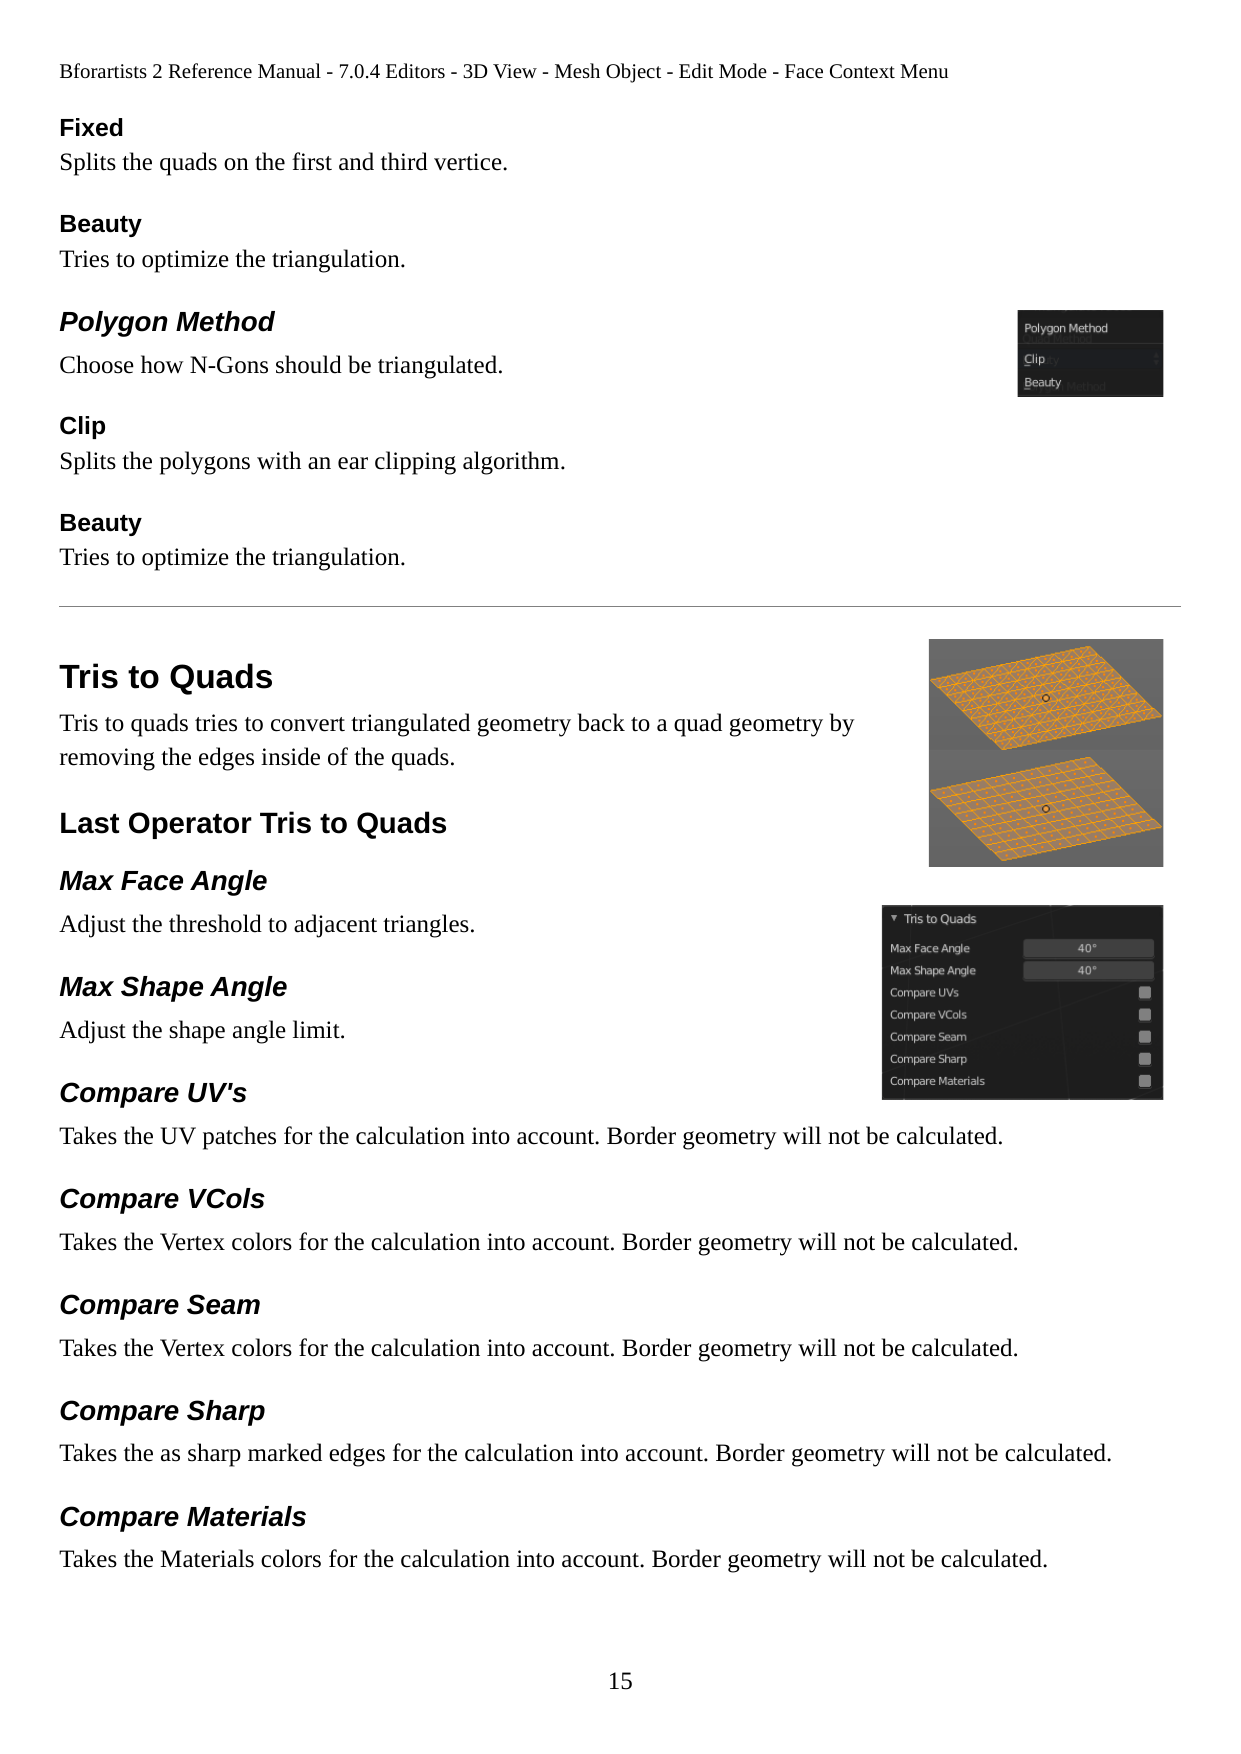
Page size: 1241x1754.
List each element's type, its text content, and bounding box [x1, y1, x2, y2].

subtitle Compare Materials [59, 1500, 1181, 1532]
picture [1017, 310, 1164, 397]
text Adjust the shape angle limit. [59, 1015, 881, 1043]
picture [928, 639, 1164, 867]
text Takes the Materials colors for the calculation into account. Border geometry will not be calculated. [59, 1544, 1181, 1573]
text Splits the polygons with an ear clipping algorithm. [59, 446, 1181, 475]
subtitle Max Shape Angle [59, 970, 881, 1002]
subtitle Compare VCols [59, 1182, 1181, 1214]
subtitle Tris to Quads [59, 656, 928, 695]
subtitle Compare Seam [59, 1288, 1181, 1320]
text Takes the Vertex colors for the calculation into account. Border geometry will not be calculated. [59, 1227, 1181, 1255]
picture [881, 905, 1164, 1100]
subtitle Max Face Angle [59, 864, 1181, 896]
text Takes the Vertex colors for the calculation into account. Border geometry will not be calculated. [59, 1333, 1181, 1361]
text Tries to optimize the triangulation. [59, 542, 1181, 571]
text Takes the UV patches for the calculation into account. Border geometry will not be calculated. [59, 1121, 1181, 1149]
text Choose how N-Gons should be triangulated. [59, 350, 1017, 378]
text Tries to optimize the triangulation. [59, 244, 1181, 272]
subtitle Clip [59, 411, 1181, 440]
subtitle Beauty [59, 209, 1181, 237]
text Takes the as sharp marked edges for the calculation into account. Border geometry will not be calculated. [59, 1438, 1181, 1467]
text Tris to quads tries to convert triangulated geometry back to a quad geometry by removing the edges inside of the quads. [59, 708, 928, 771]
subtitle Fixed [59, 113, 1181, 141]
subtitle Compare Sharp [59, 1394, 1181, 1426]
text Splits the quads on the first and third vertice. [59, 147, 1181, 176]
subtitle [1164, 656, 1181, 695]
subtitle Last Operator Tris to Quads [59, 806, 928, 839]
subtitle Polygon Method [59, 305, 1181, 337]
subtitle Beauty [59, 508, 1181, 536]
subtitle [1164, 970, 1181, 1002]
text Adjust the threshold to adjacent triangles. [59, 909, 881, 938]
subtitle [1164, 806, 1181, 839]
subtitle Compare UV's [59, 1076, 1181, 1108]
